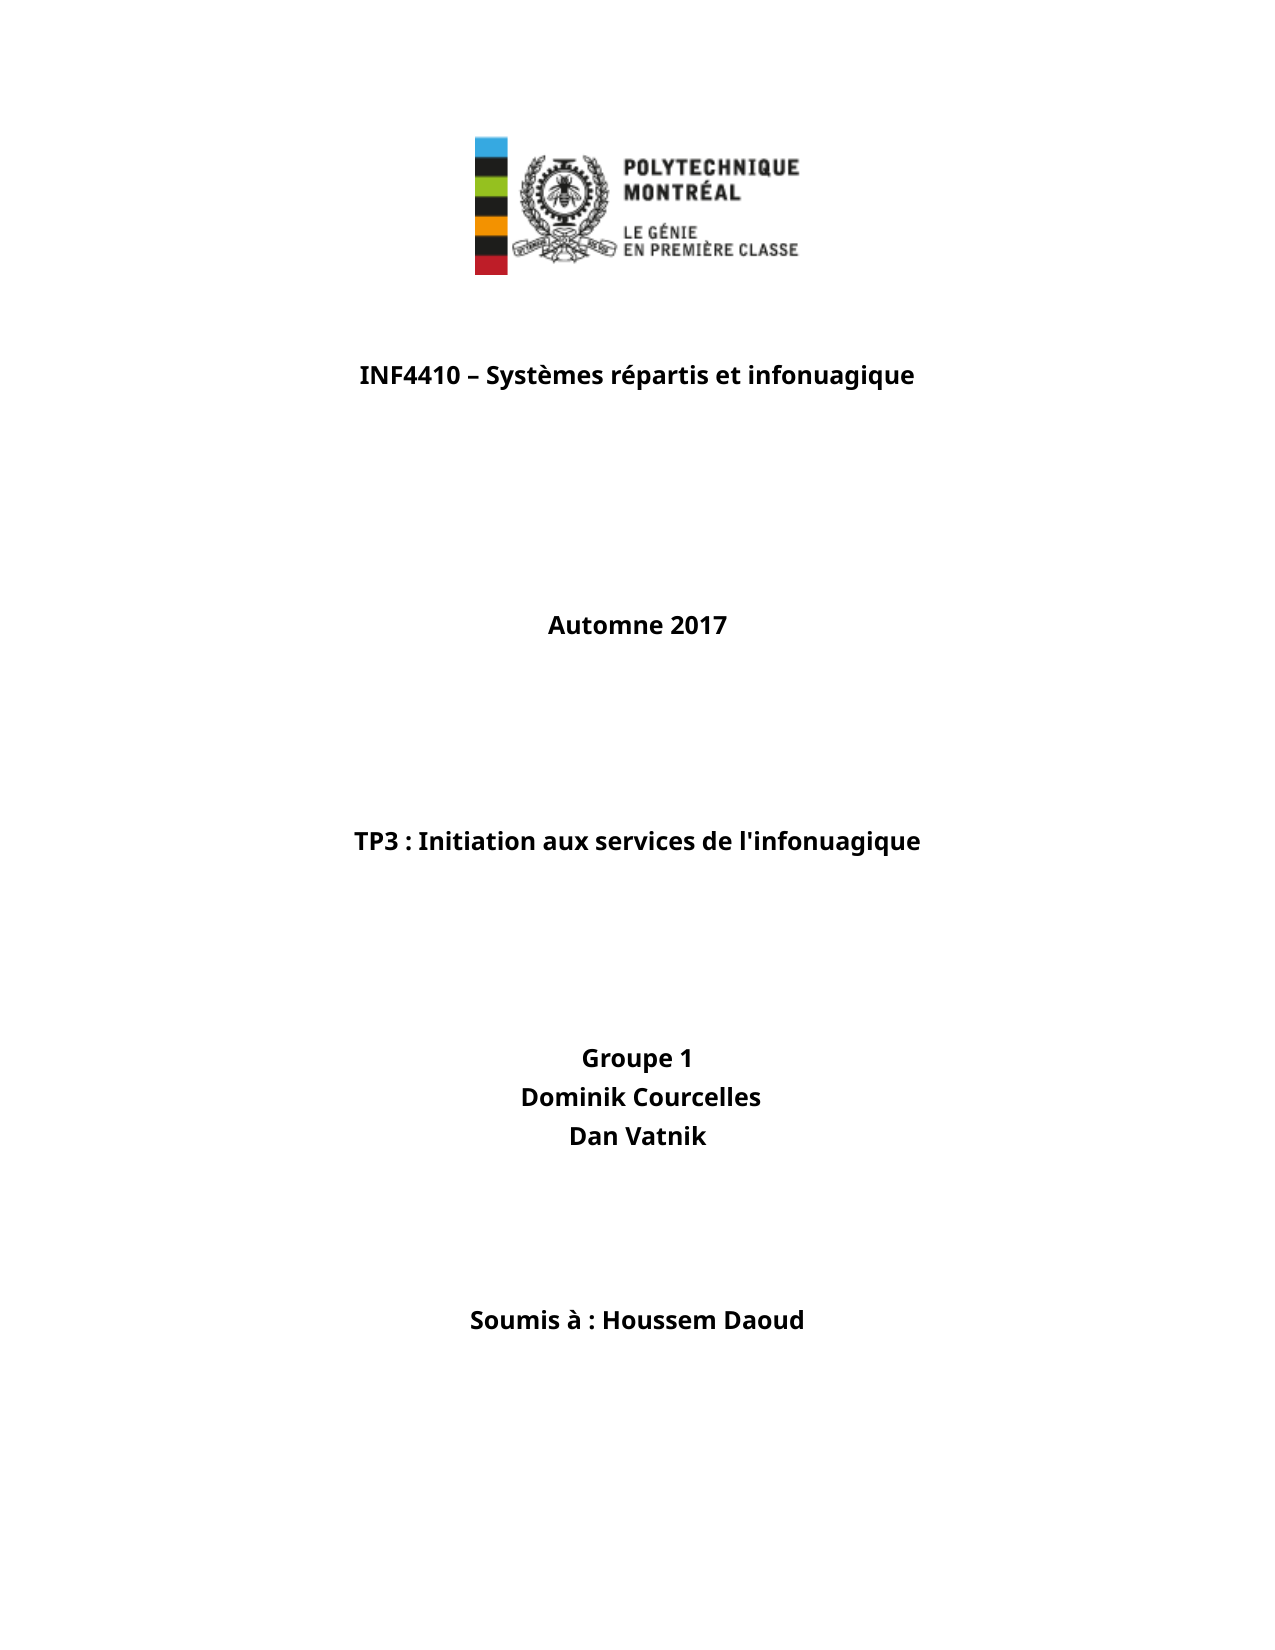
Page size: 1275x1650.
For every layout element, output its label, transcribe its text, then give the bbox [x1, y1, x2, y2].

text Soumis à : Houssem Daoud [118, 1302, 1157, 1336]
text Automne 2017 [118, 607, 1157, 641]
picture [475, 118, 800, 275]
text INF4410 – Systèmes répartis et infonuagique [118, 358, 1157, 392]
text TP3 : Initiation aux services de l'infonuagique [118, 824, 1157, 858]
text Groupe 1 [118, 1041, 1157, 1074]
text Dan Vatnik [118, 1119, 1157, 1153]
text Dominik Courcelles [118, 1080, 1157, 1114]
